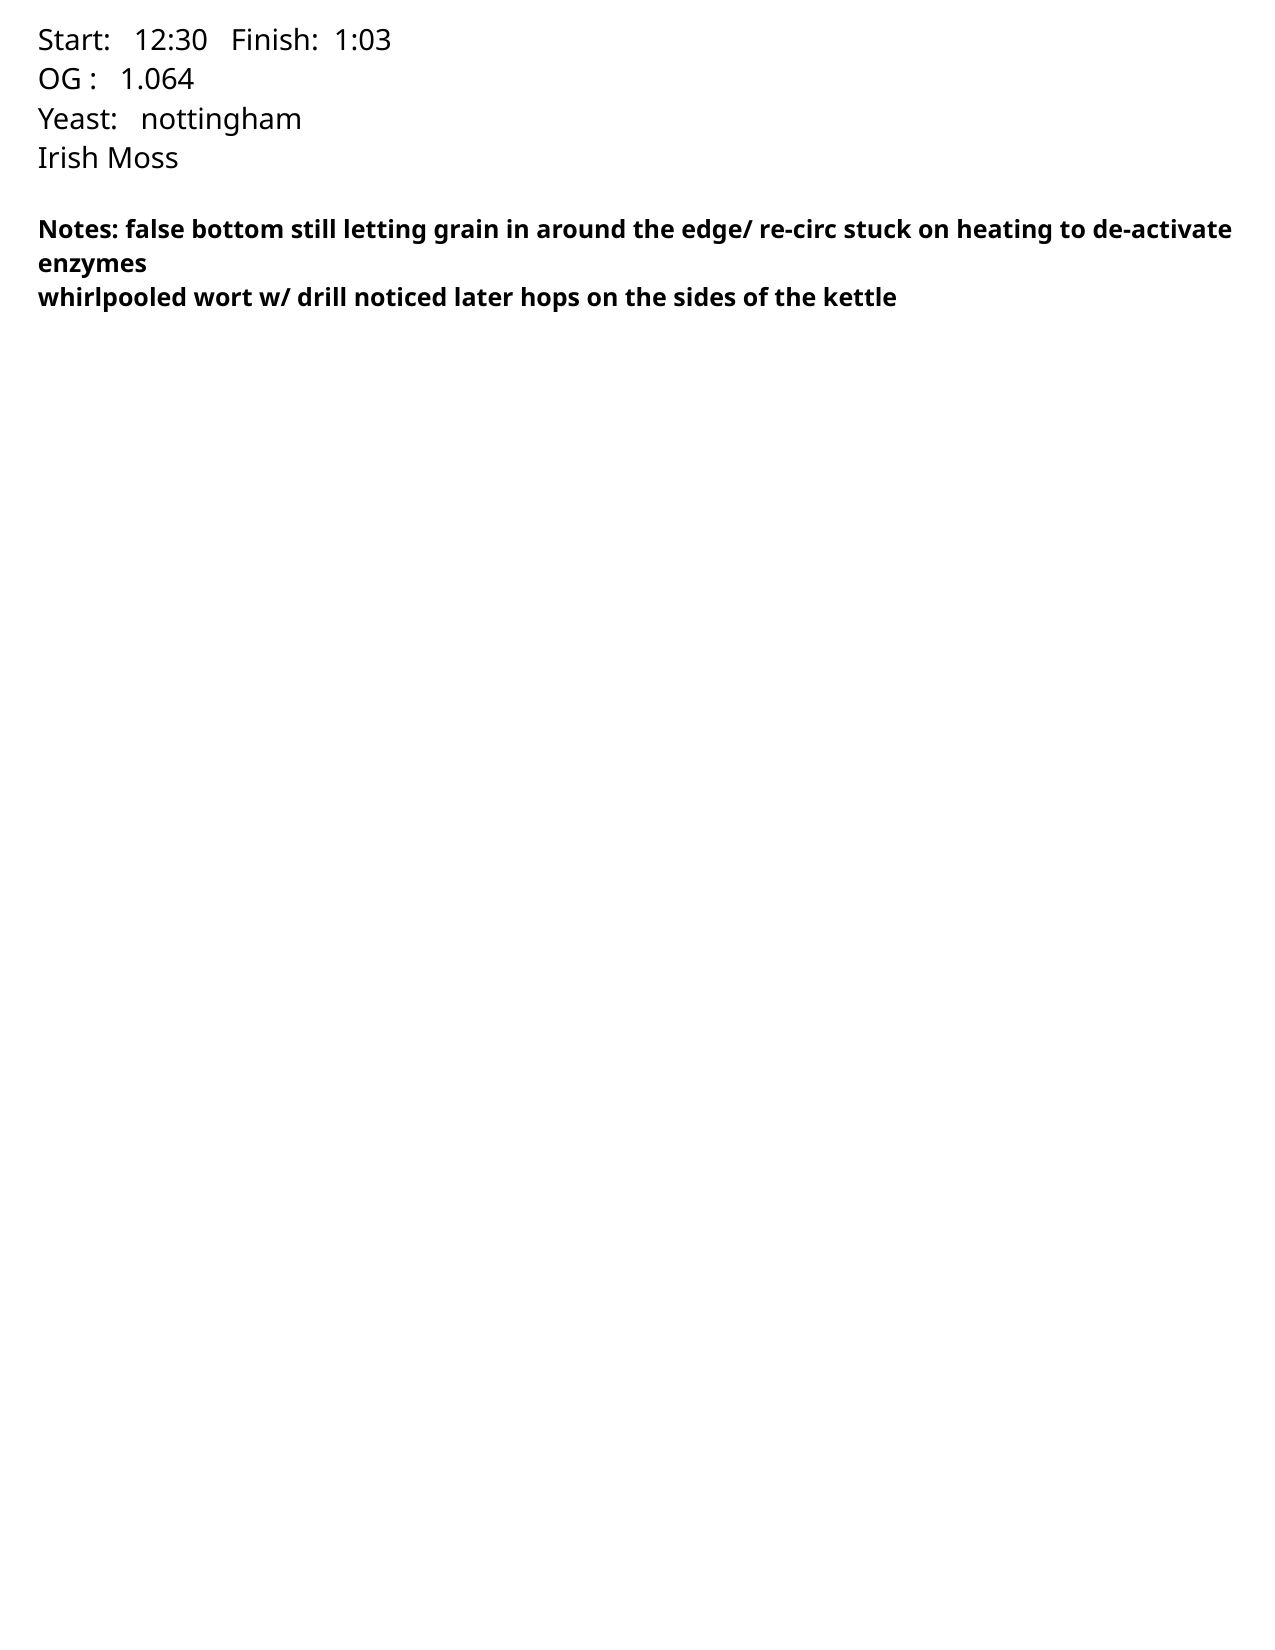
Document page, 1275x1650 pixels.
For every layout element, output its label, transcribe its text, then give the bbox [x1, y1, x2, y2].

text OG : 1.064 [38, 58, 1237, 98]
text Yeast: nottingham [38, 98, 1237, 138]
text Notes: false bottom still letting grain in around the edge/ re-circ stuck on heating to de-activate enzymes [38, 212, 1237, 280]
text Start: 12:30 Finish: 1:03 [38, 19, 1237, 58]
text Irish Moss [38, 138, 1237, 177]
text whirlpooled wort w/ drill noticed later hops on the sides of the kettle [38, 280, 1237, 314]
